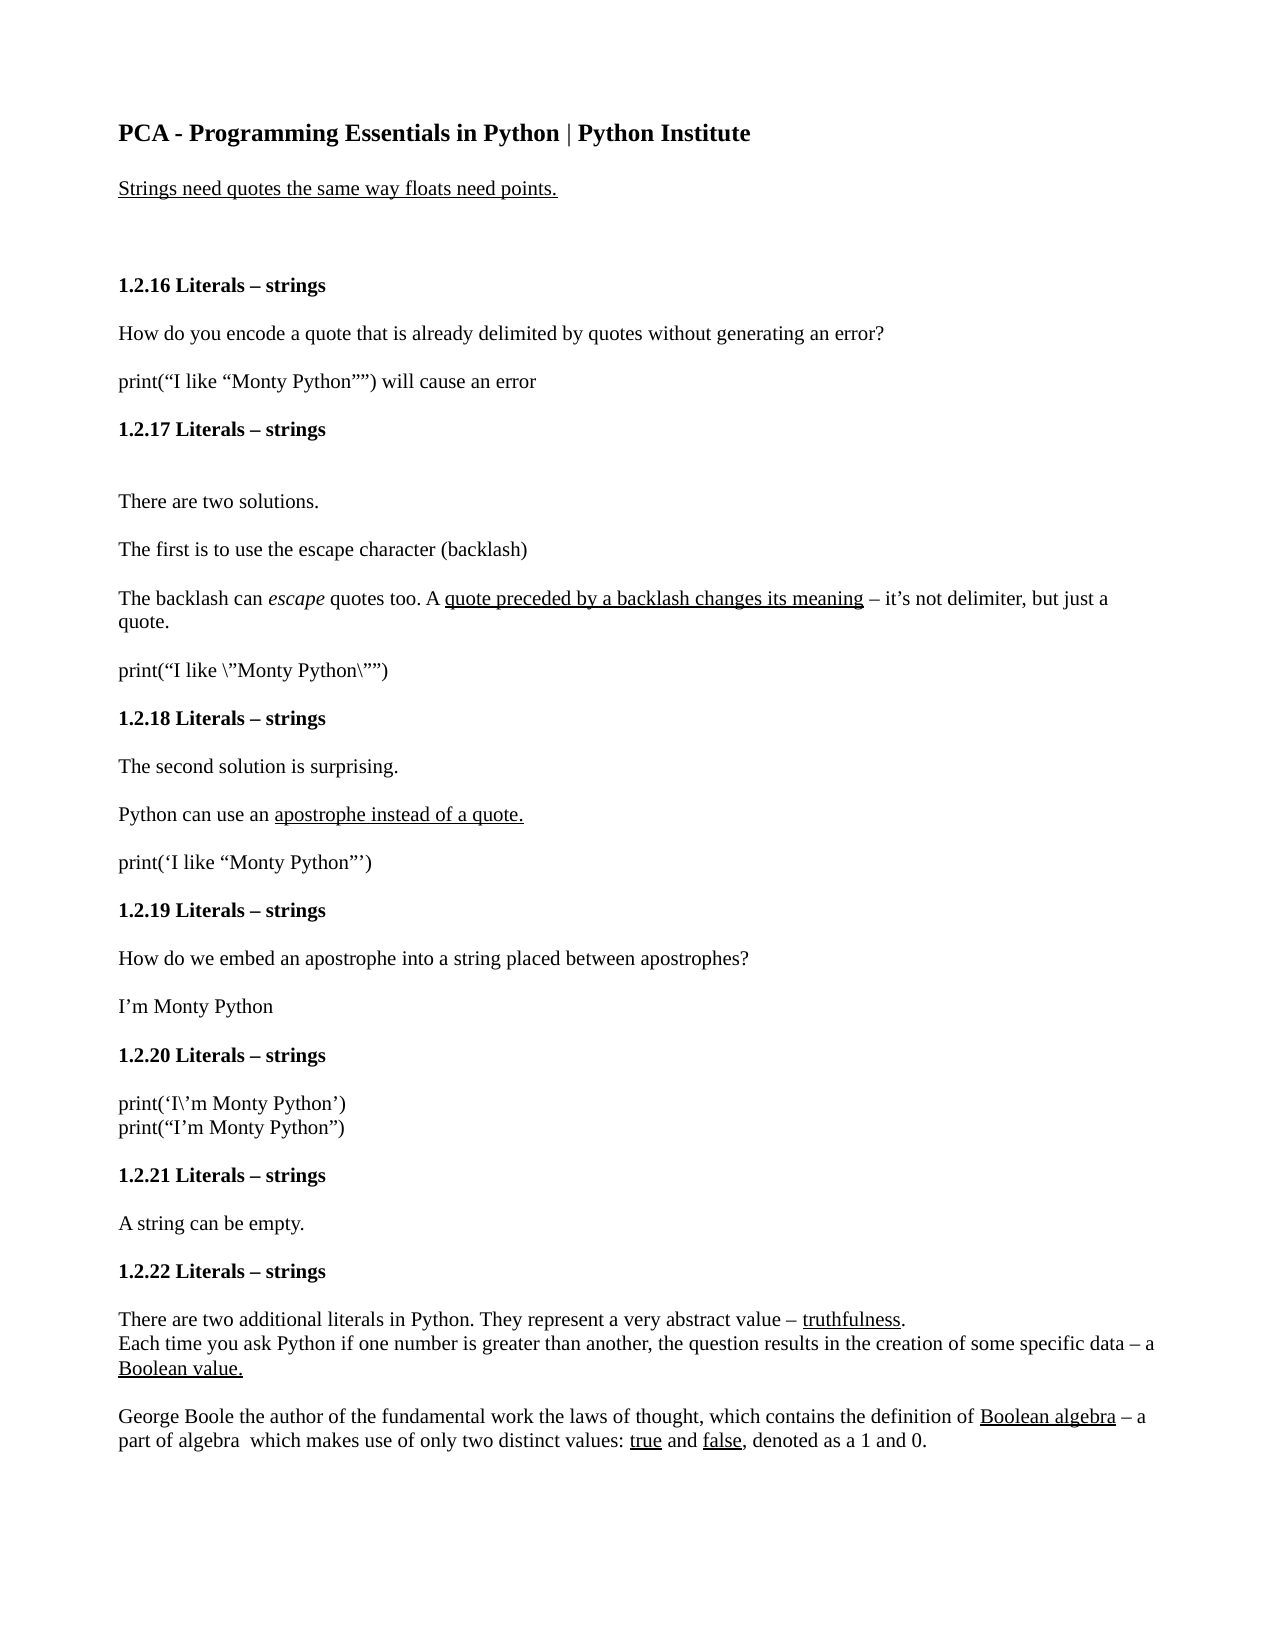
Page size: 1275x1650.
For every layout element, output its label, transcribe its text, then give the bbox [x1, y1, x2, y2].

text print(“I like \”Monty Python\””) [118, 658, 1157, 682]
text 1.2.22 Literals – strings [118, 1259, 1157, 1283]
text George Boole the author of the fundamental work the laws of thought, which contains the definition of Boolean algebra – a part of algebra which makes use of only two distinct values: true and false, denoted as a 1 and 0. [118, 1403, 1157, 1452]
text Each time you ask Python if one number is greater than another, the question results in the creation of some specific data – a Boolean value. [118, 1331, 1157, 1379]
text 1.2.19 Literals – strings [118, 898, 1157, 922]
text How do you encode a quote that is already delimited by quotes without generating an error? [118, 321, 1157, 345]
text 1.2.18 Literals – strings [118, 706, 1157, 730]
text The first is to use the escape character (backlash) [118, 537, 1157, 561]
text The second solution is surprising. [118, 754, 1157, 778]
text print(‘I\’m Monty Python’) [118, 1091, 1157, 1115]
text print(“I’m Monty Python”) [118, 1115, 1157, 1139]
text 1.2.16 Literals – strings [118, 273, 1157, 297]
text Python can use an apostrophe instead of a quote. [118, 802, 1157, 826]
text A string can be empty. [118, 1211, 1157, 1235]
text print(“I like “Monty Python””) will cause an error [118, 369, 1157, 393]
text There are two additional literals in Python. They represent a very abstract value – truthfulness. [118, 1307, 1157, 1331]
text Strings need quotes the same way floats need points. [118, 176, 1157, 200]
text 1.2.17 Literals – strings [118, 417, 1157, 441]
text The backlash can escape quotes too. A quote preceded by a backlash changes its meaning – it’s not delimiter, but just a quote. [118, 585, 1157, 633]
text How do we embed an apostrophe into a string placed between apostrophes? [118, 946, 1157, 970]
text I’m Monty Python [118, 994, 1157, 1018]
text 1.2.21 Literals – strings [118, 1163, 1157, 1187]
text 1.2.20 Literals – strings [118, 1043, 1157, 1067]
text print(‘I like “Monty Python”’) [118, 850, 1157, 874]
text There are two solutions. [118, 489, 1157, 513]
